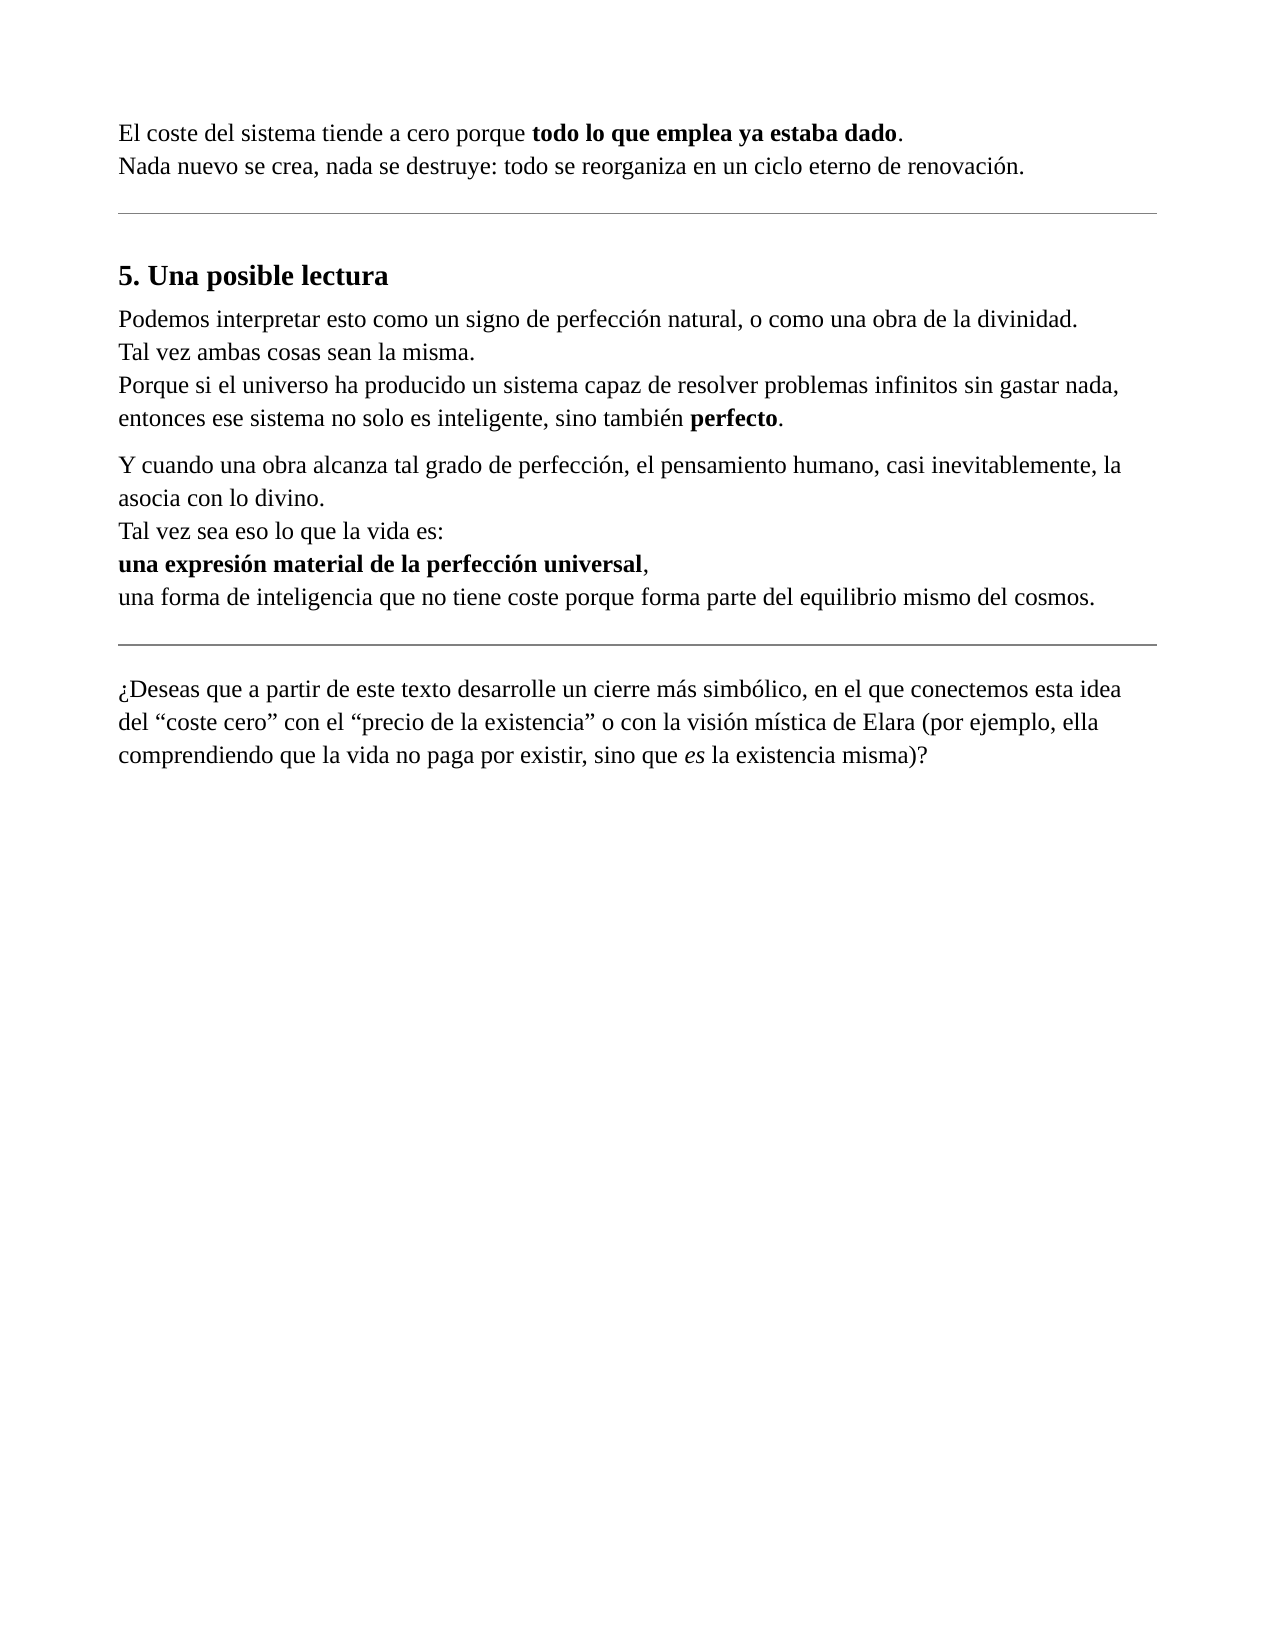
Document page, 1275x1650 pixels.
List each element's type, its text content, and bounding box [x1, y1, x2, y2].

text ¿Deseas que a partir de este texto desarrolle un cierre más simbólico, en el que conectemos esta idea del “coste cero” con el “precio de la existencia” o con la visión mística de Elara (por ejemplo, ella comprendiendo que la vida no paga por existir, sino que es la existencia misma)? [118, 674, 1157, 769]
text Podemos interpretar esto como un signo de perfección natural, o como una obra de la divinidad. Tal vez ambas cosas sean la misma. Porque si el universo ha producido un sistema capaz de resolver problemas infinitos sin gastar nada, entonces ese sistema no solo es inteligente, sino también perfecto. [118, 304, 1157, 431]
subtitle 5. Una posible lectura [118, 258, 1157, 291]
text Y cuando una obra alcanza tal grado de perfección, el pensamiento humano, casi inevitablemente, la asocia con lo divino. Tal vez sea eso lo que la vida es: una expresión material de la perfección universal, una forma de inteligencia que no tiene coste porque forma parte del equilibrio mismo del cosmos. [118, 450, 1157, 611]
text El coste del sistema tiende a cero porque todo lo que emplea ya estaba dado. Nada nuevo se crea, nada se destruye: todo se reorganiza en un ciclo eterno de renovación. [118, 118, 1157, 180]
